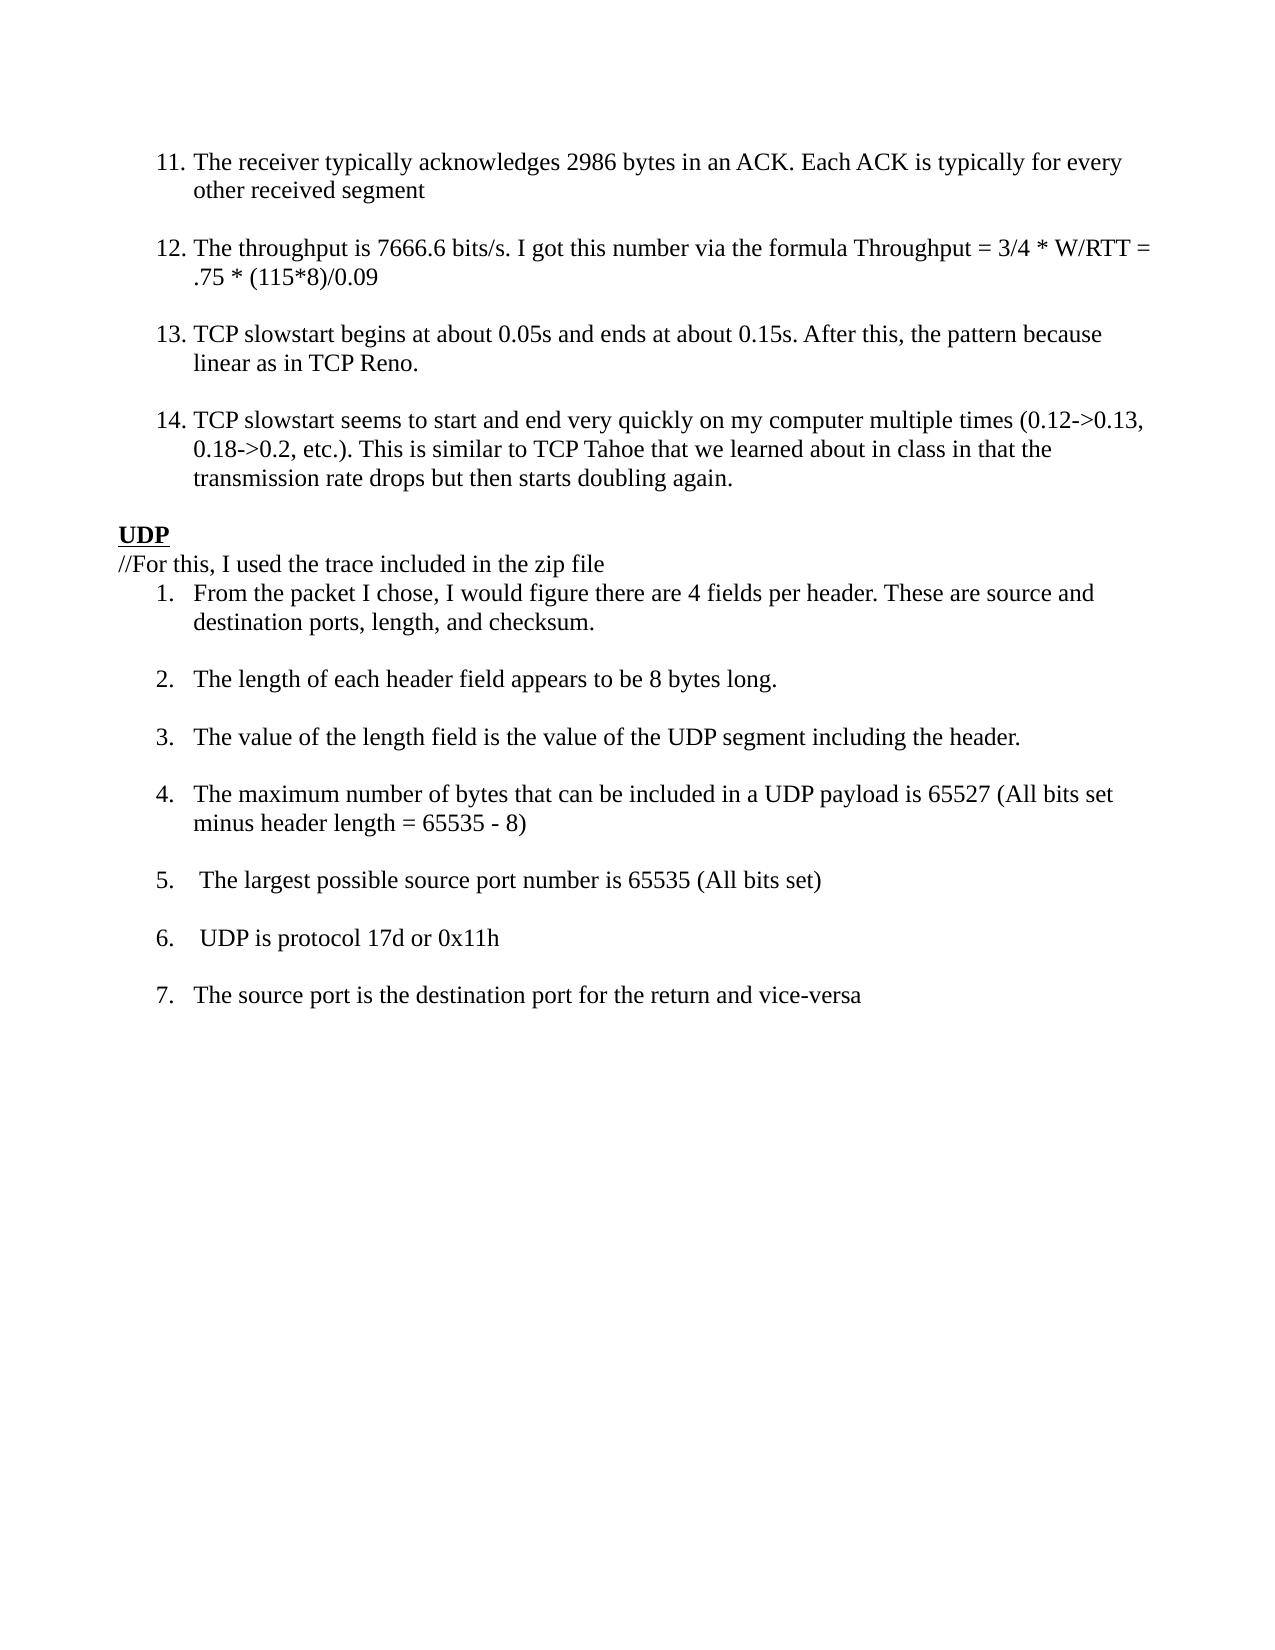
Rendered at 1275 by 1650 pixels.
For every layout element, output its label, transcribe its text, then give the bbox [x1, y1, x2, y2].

list From the packet I chose, I would figure there are 4 fields per header. These are source and destination ports, length, and checksum. [156, 578, 1157, 636]
list The throughput is 7666.6 bits/s. I got this number via the formula Throughput = 3/4 * W/RTT = .75 * (115*8)/0.09 [156, 233, 1157, 291]
list The value of the length field is the value of the UDP segment including the header. [156, 722, 1157, 751]
text //For this, I used the trace included in the zip file [118, 549, 1157, 578]
text UDP [118, 521, 1157, 549]
list The receiver typically acknowledges 2986 bytes in an ACK. Each ACK is typically for every other received segment [156, 147, 1157, 204]
list TCP slowstart begins at about 0.05s and ends at about 0.15s. After this, the pattern because linear as in TCP Reno. [156, 319, 1157, 377]
list The source port is the destination port for the return and vice-versa [156, 981, 1157, 1009]
list The largest possible source port number is 65535 (All bits set) [156, 866, 1157, 894]
list TCP slowstart seems to start and end very quickly on my computer multiple times (0.12->0.13, 0.18->0.2, etc.). This is similar to TCP Tahoe that we learned about in class in that the transmission rate drops but then starts doubling again. [156, 406, 1157, 492]
list The maximum number of bytes that can be included in a UDP payload is 65527 (All bits set minus header length = 65535 - 8) [156, 779, 1157, 837]
list UDP is protocol 17d or 0x11h [156, 923, 1157, 952]
list The length of each header field appears to be 8 bytes long. [156, 664, 1157, 693]
